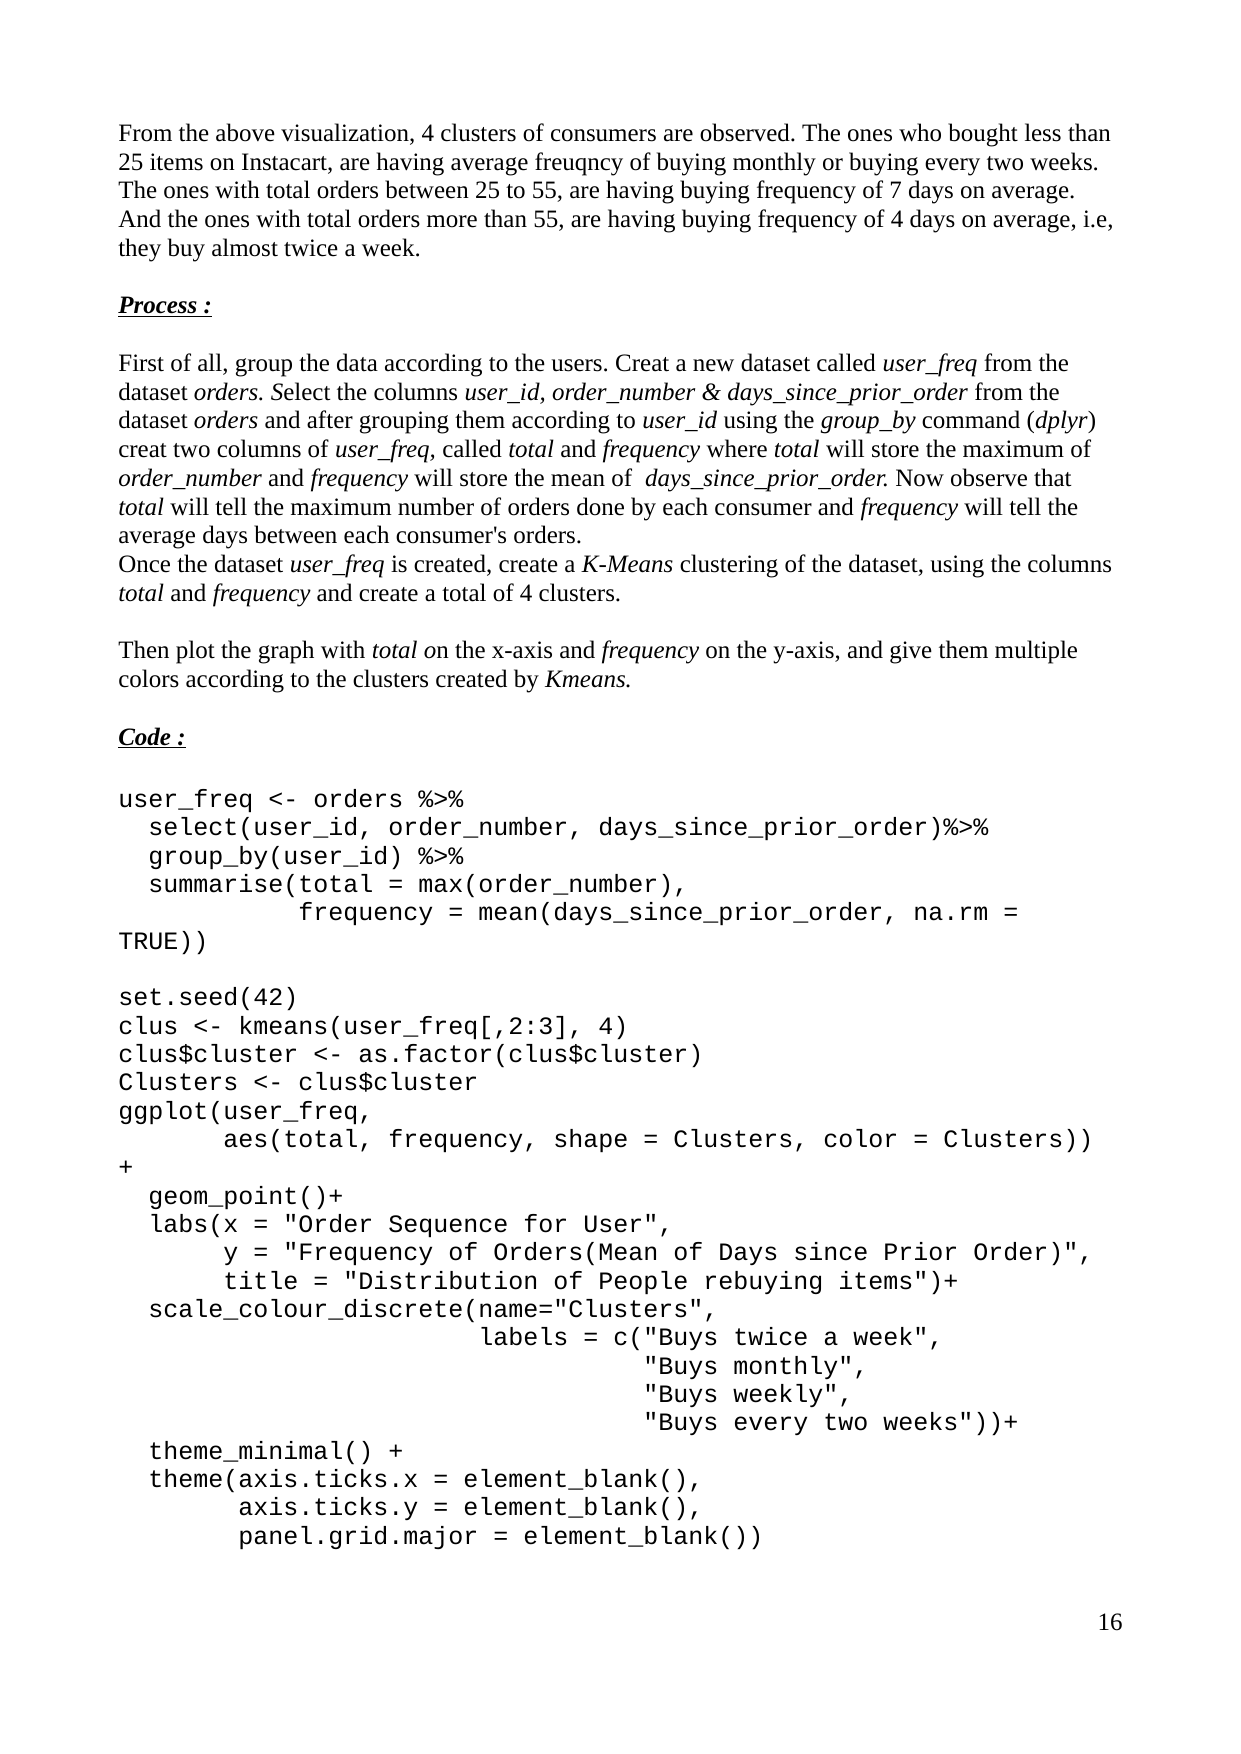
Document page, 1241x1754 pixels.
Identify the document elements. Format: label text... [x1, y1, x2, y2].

text "Buys every two weeks"))+ [118, 1410, 1122, 1438]
text Once the dataset user_freq is created, create a K-Means clustering of the dataset, using the columns total and frequency and create a total of 4 clusters. [118, 549, 1122, 607]
text theme_minimal() + [118, 1438, 1122, 1467]
text Code : [118, 722, 1122, 751]
text y = "Frequency of Orders(Mean of Days since Prior Order)", [118, 1240, 1122, 1268]
text labs(x = "Order Sequence for User", [118, 1212, 1122, 1240]
text "Buys weekly", [118, 1382, 1122, 1410]
text ggplot(user_freq, [118, 1098, 1122, 1127]
text Clusters <- clus$cluster [118, 1070, 1122, 1098]
text First of all, group the data according to the users. Creat a new dataset called user_freq from the dataset orders. Select the columns user_id, order_number & days_since_prior_order from the dataset orders and after grouping them according to user_id using the group_by command (dplyr) creat two columns of user_freq, called total and frequency where total will store the maximum of order_number and frequency will store the mean of days_since_prior_order. Now observe that total will tell the maximum number of orders done by each consumer and frequency will tell the average days between each consumer's orders. [118, 348, 1122, 549]
text theme(axis.ticks.x = element_blank(), [118, 1467, 1122, 1495]
text panel.grid.major = element_blank()) [118, 1523, 1122, 1552]
text geom_point()+ [118, 1183, 1122, 1212]
text Process : [118, 291, 1122, 319]
text clus <- kmeans(user_freq[,2:3], 4) [118, 1013, 1122, 1042]
text Then plot the graph with total on the x-axis and frequency on the y-axis, and give them multiple colors according to the clusters created by Kmeans. [118, 636, 1122, 693]
text group_by(user_id) %>% [118, 843, 1122, 872]
text set.seed(42) [118, 985, 1122, 1013]
text summarise(total = max(order_number), [118, 872, 1122, 900]
text labels = c("Buys twice a week", [118, 1325, 1122, 1353]
text "Buys monthly", [118, 1353, 1122, 1382]
text scale_colour_discrete(name="Clusters", [118, 1297, 1122, 1325]
text aes(total, frequency, shape = Clusters, color = Clusters)) + [118, 1127, 1122, 1183]
text title = "Distribution of People rebuying items")+ [118, 1268, 1122, 1297]
text select(user_id, order_number, days_since_prior_order)%>% [118, 815, 1122, 843]
text clus$cluster <- as.factor(clus$cluster) [118, 1042, 1122, 1070]
text From the above visualization, 4 clusters of consumers are observed. The ones who bought less than 25 items on Instacart, are having average freuqncy of buying monthly or buying every two weeks. The ones with total orders between 25 to 55, are having buying frequency of 7 days on average. And the ones with total orders more than 55, are having buying frequency of 4 days on average, i.e, they buy almost twice a week. [118, 118, 1122, 262]
text frequency = mean(days_since_prior_order, na.rm = TRUE)) [118, 900, 1122, 957]
text axis.ticks.y = element_blank(), [118, 1495, 1122, 1523]
text user_freq <- orders %>% [118, 787, 1122, 815]
